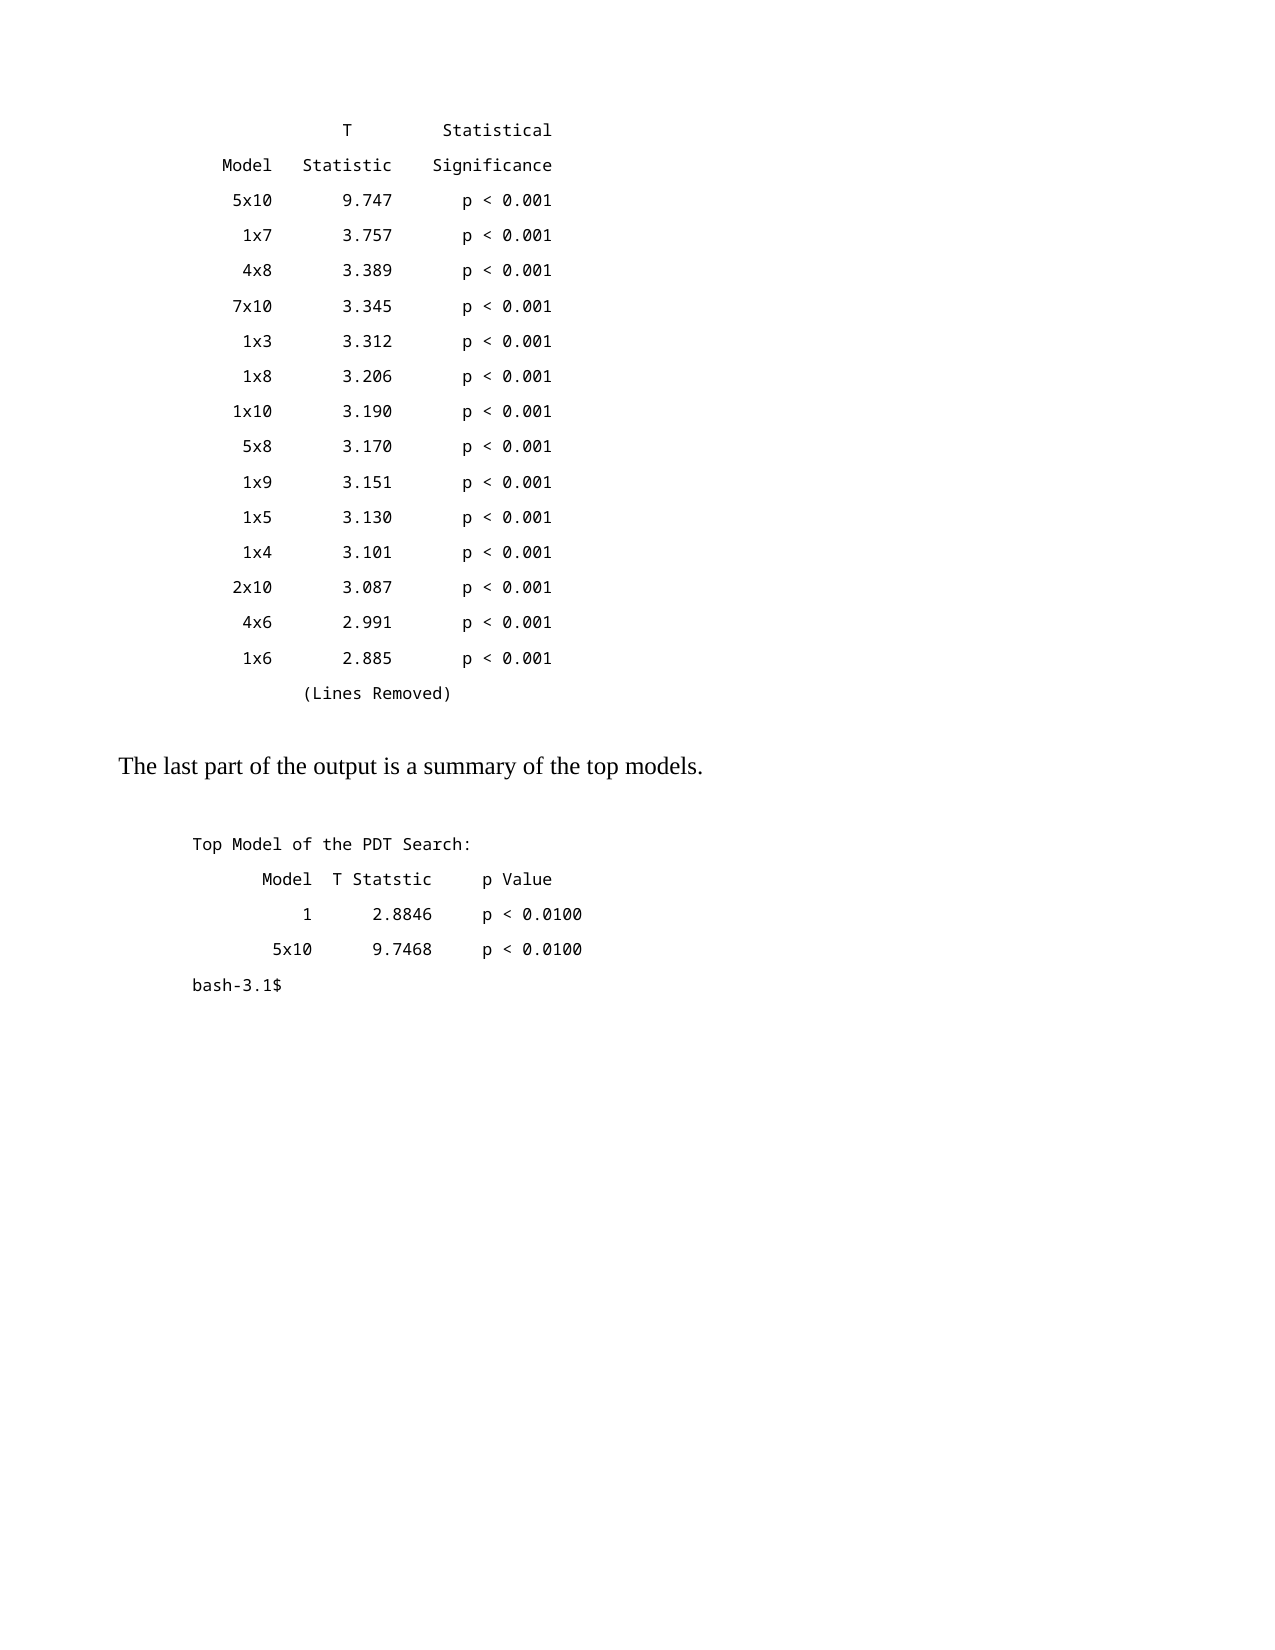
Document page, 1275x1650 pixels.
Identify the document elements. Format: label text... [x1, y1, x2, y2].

text 5x8 3.170 p < 0.001 [192, 435, 1157, 458]
text (Lines Removed) [192, 681, 1157, 704]
text 1x8 3.206 p < 0.001 [192, 364, 1157, 387]
text bash-3.1$ [192, 973, 1157, 996]
text 2x10 3.087 p < 0.001 [192, 576, 1157, 598]
text 1x7 3.757 p < 0.001 [192, 224, 1157, 246]
text 4x8 3.389 p < 0.001 [192, 259, 1157, 282]
text 1x6 2.885 p < 0.001 [192, 646, 1157, 669]
text Model T Statstic p Value [192, 867, 1157, 890]
text 7x10 3.345 p < 0.001 [192, 294, 1157, 317]
text 1 2.8846 p < 0.0100 [192, 903, 1157, 925]
text The last part of the output is a summary of the top models. [118, 752, 1157, 779]
text 1x3 3.312 p < 0.001 [192, 329, 1157, 352]
text 1x5 3.130 p < 0.001 [192, 505, 1157, 528]
text 5x10 9.747 p < 0.001 [192, 188, 1157, 211]
text 1x4 3.101 p < 0.001 [192, 541, 1157, 563]
text 1x9 3.151 p < 0.001 [192, 470, 1157, 493]
text Model Statistic Significance [192, 153, 1157, 176]
text Top Model of the PDT Search: [192, 832, 1157, 855]
text 5x10 9.7468 p < 0.0100 [192, 938, 1157, 961]
text 4x6 2.991 p < 0.001 [192, 611, 1157, 634]
text T Statistical [192, 118, 1157, 141]
text 1x10 3.190 p < 0.001 [192, 400, 1157, 422]
